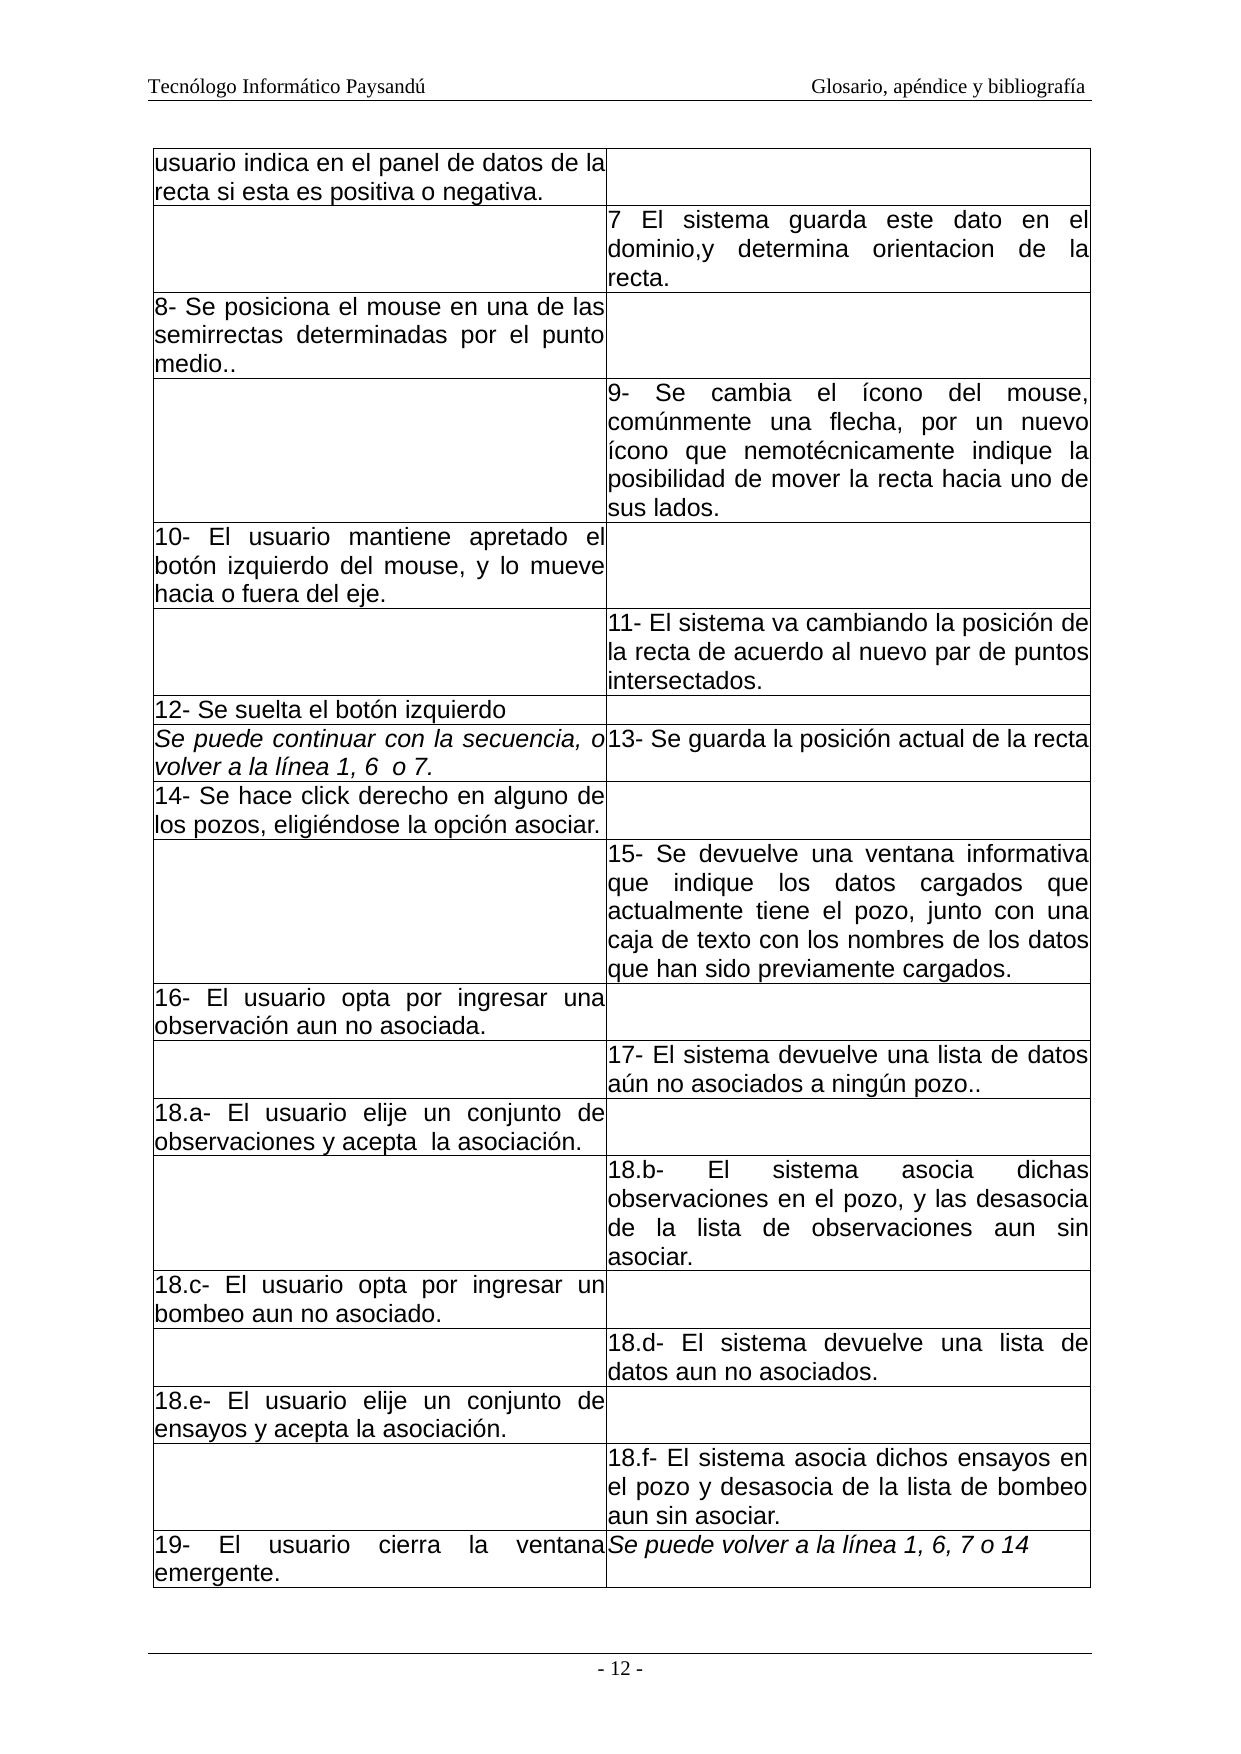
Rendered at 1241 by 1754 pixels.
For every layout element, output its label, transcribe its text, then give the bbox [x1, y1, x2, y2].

table_cell [154, 206, 606, 292]
table_cell 18.a- El usuario elije un conjunto de observaciones y acepta la asociación. [154, 1099, 606, 1155]
table_cell 17- El sistema devuelve una lista de datos aún no asociados a ningún pozo.. [607, 1041, 1090, 1098]
table_cell [607, 149, 1090, 205]
table_cell [607, 696, 1090, 723]
table_cell 18.d- El sistema devuelve una lista de datos aun no asociados. [607, 1329, 1090, 1386]
table_cell 10- El usuario mantiene apretado el botón izquierdo del mouse, y lo mueve hacia o fuera del eje. [154, 523, 606, 608]
table_cell 18.b- El sistema asocia dichas observaciones en el pozo, y las desasocia de la lista de observaciones aun sin asociar. [607, 1156, 1090, 1270]
table_cell [154, 609, 606, 694]
table_cell 9- Se cambia el ícono del mouse, comúnmente una flecha, por un nuevo ícono que nemotécnicamente indique la posibilidad de mover la recta hacia uno de sus lados. [607, 379, 1090, 522]
table_cell 18.e- El usuario elije un conjunto de ensayos y acepta la asociación. [154, 1387, 606, 1443]
table_cell 19- El usuario cierra la ventana emergente. [154, 1531, 606, 1587]
table_cell [607, 782, 1090, 839]
table_cell [154, 1156, 606, 1270]
table_cell [607, 293, 1090, 378]
table_cell 11- El sistema va cambiando la posición de la recta de acuerdo al nuevo par de puntos intersectados. [607, 609, 1090, 694]
table_cell [154, 1444, 606, 1529]
table_cell [154, 1041, 606, 1098]
table_cell 16- El usuario opta por ingresar una observación aun no asociada. [154, 984, 606, 1040]
table_cell [607, 523, 1090, 608]
table_cell usuario indica en el panel de datos de la recta si esta es positiva o negativa. [154, 149, 606, 205]
table_cell [607, 984, 1090, 1040]
table_cell 12- Se suelta el botón izquierdo [154, 696, 606, 723]
table_cell 14- Se hace click derecho en alguno de los pozos, eligiéndose la opción asociar. [154, 782, 606, 839]
table_cell 7 El sistema guarda este dato en el dominio,y determina orientacion de la recta. [607, 206, 1090, 292]
table_cell [607, 1271, 1090, 1328]
table_cell Se puede volver a la línea 1, 6, 7 o 14 [607, 1531, 1090, 1587]
table_cell 13- Se guarda la posición actual de la recta [607, 725, 1090, 781]
table_cell [154, 1329, 606, 1386]
table_cell 15- Se devuelve una ventana informativa que indique los datos cargados que actualmente tiene el pozo, junto con una caja de texto con los nombres de los datos que han sido previamente cargados. [607, 840, 1090, 982]
table_cell [154, 379, 606, 522]
table_cell [607, 1387, 1090, 1443]
table_cell [154, 840, 606, 982]
table_cell [607, 1099, 1090, 1155]
table_cell Se puede continuar con la secuencia, o volver a la línea 1, 6 o 7. [154, 725, 606, 781]
table_cell 18.c- El usuario opta por ingresar un bombeo aun no asociado. [154, 1271, 606, 1328]
table_cell 8- Se posiciona el mouse en una de las semirrectas determinadas por el punto medio.. [154, 293, 606, 378]
table_cell 18.f- El sistema asocia dichos ensayos en el pozo y desasocia de la lista de bombeo aun sin asociar. [607, 1444, 1090, 1529]
